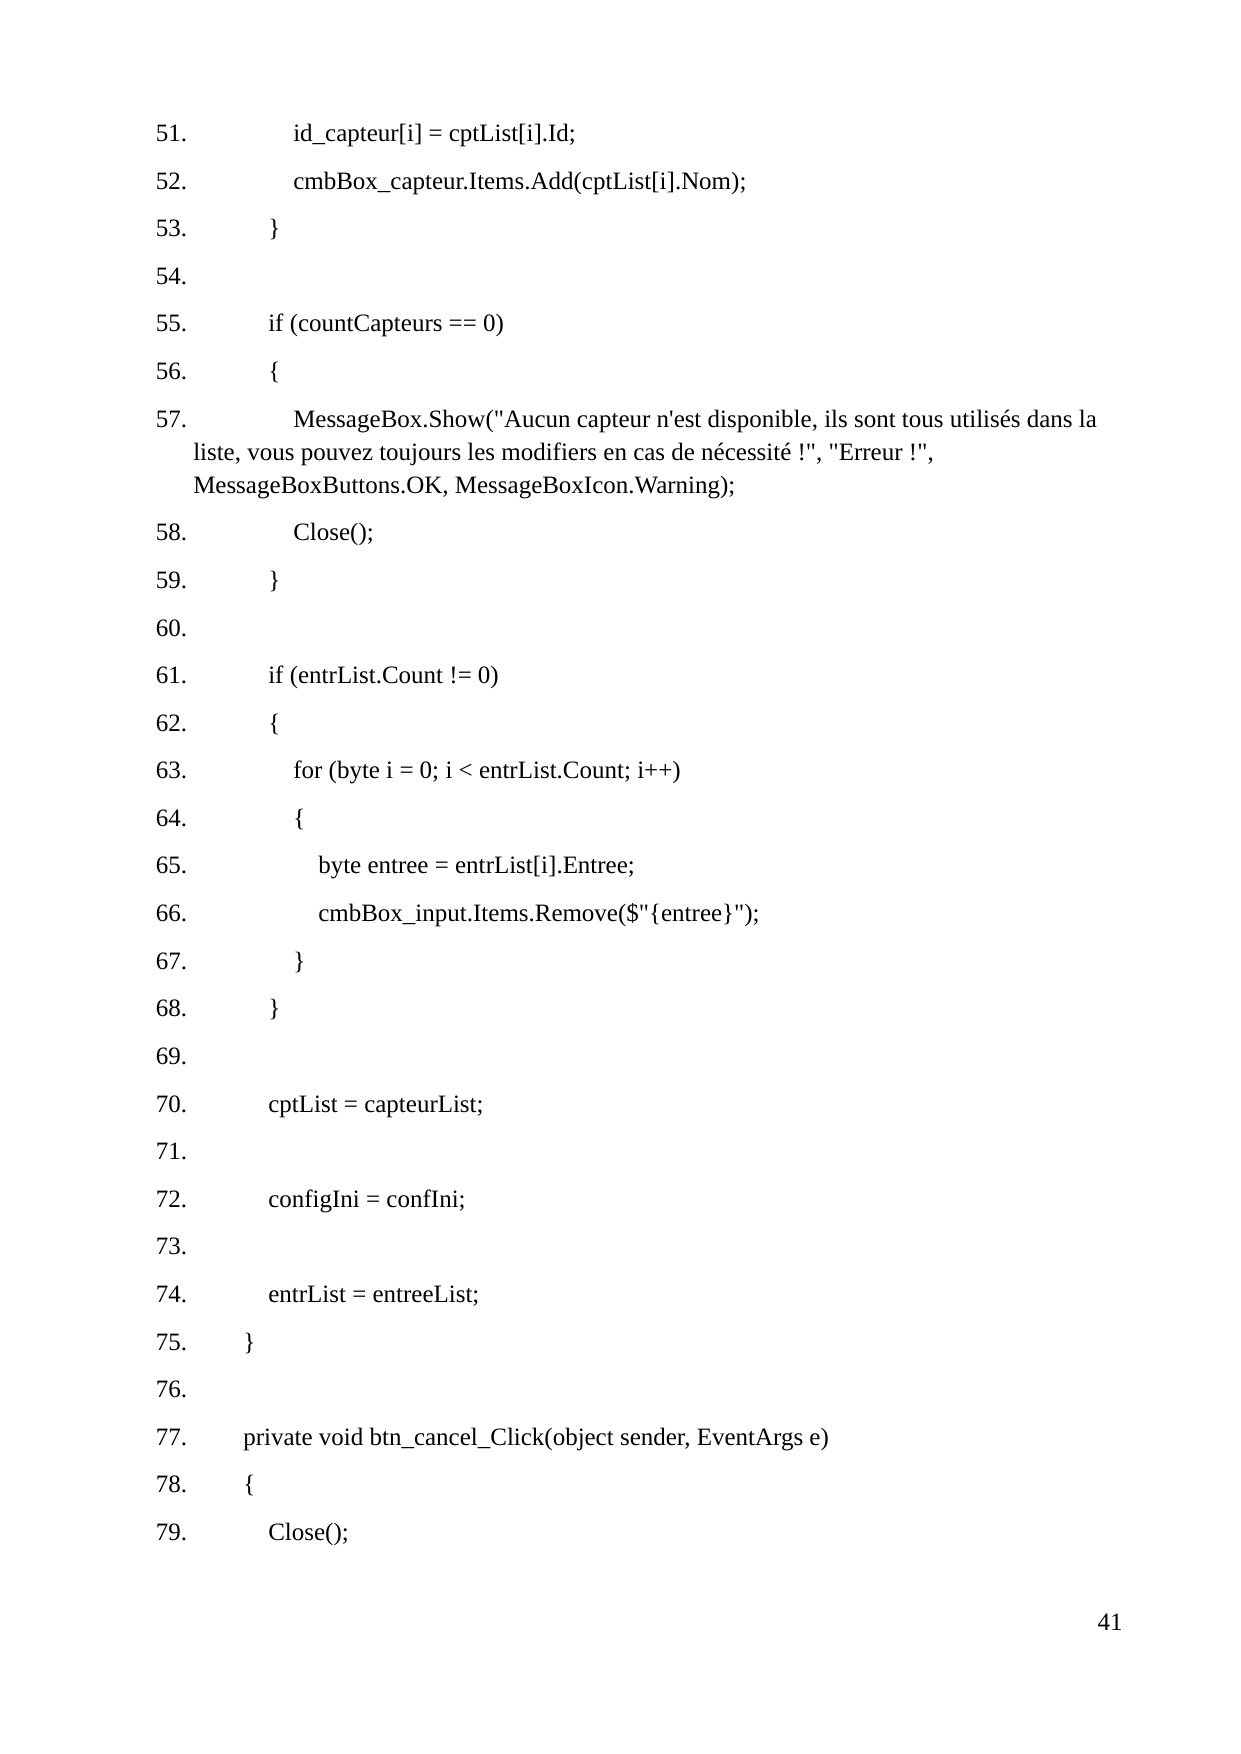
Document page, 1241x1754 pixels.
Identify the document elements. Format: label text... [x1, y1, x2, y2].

list for (byte i = 0; i < entrList.Count; i++) [156, 755, 1122, 784]
list { [156, 803, 1122, 832]
list entrList = entreeList; [156, 1279, 1122, 1308]
list { [156, 708, 1122, 737]
list if (entrList.Count != 0) [156, 660, 1122, 689]
list { [156, 356, 1122, 385]
list id_capteur[i] = cptList[i].Id; [156, 118, 1122, 147]
list MessageBox.Show("Aucun capteur n'est disponible, ils sont tous utilisés dans la liste, vous pouvez toujours les modifiers en cas de nécessité !", "Erreur !", MessageBoxButtons.OK, MessageBoxIcon.Warning); [156, 404, 1122, 498]
list cmbBox_input.Items.Remove($"{entree}"); [156, 898, 1122, 927]
list byte entree = entrList[i].Entree; [156, 851, 1122, 879]
list Close(); [156, 1517, 1122, 1546]
list } [156, 213, 1122, 242]
list } [156, 993, 1122, 1022]
list private void btn_cancel_Click(object sender, EventArgs e) [156, 1422, 1122, 1451]
list Close(); [156, 517, 1122, 546]
list if (countCapteurs == 0) [156, 308, 1122, 337]
list } [156, 946, 1122, 974]
list configIni = confIni; [156, 1184, 1122, 1213]
list } [156, 565, 1122, 594]
list } [156, 1327, 1122, 1355]
list cmbBox_capteur.Items.Add(cptList[i].Nom); [156, 166, 1122, 194]
list cptList = capteurList; [156, 1089, 1122, 1117]
list { [156, 1469, 1122, 1498]
